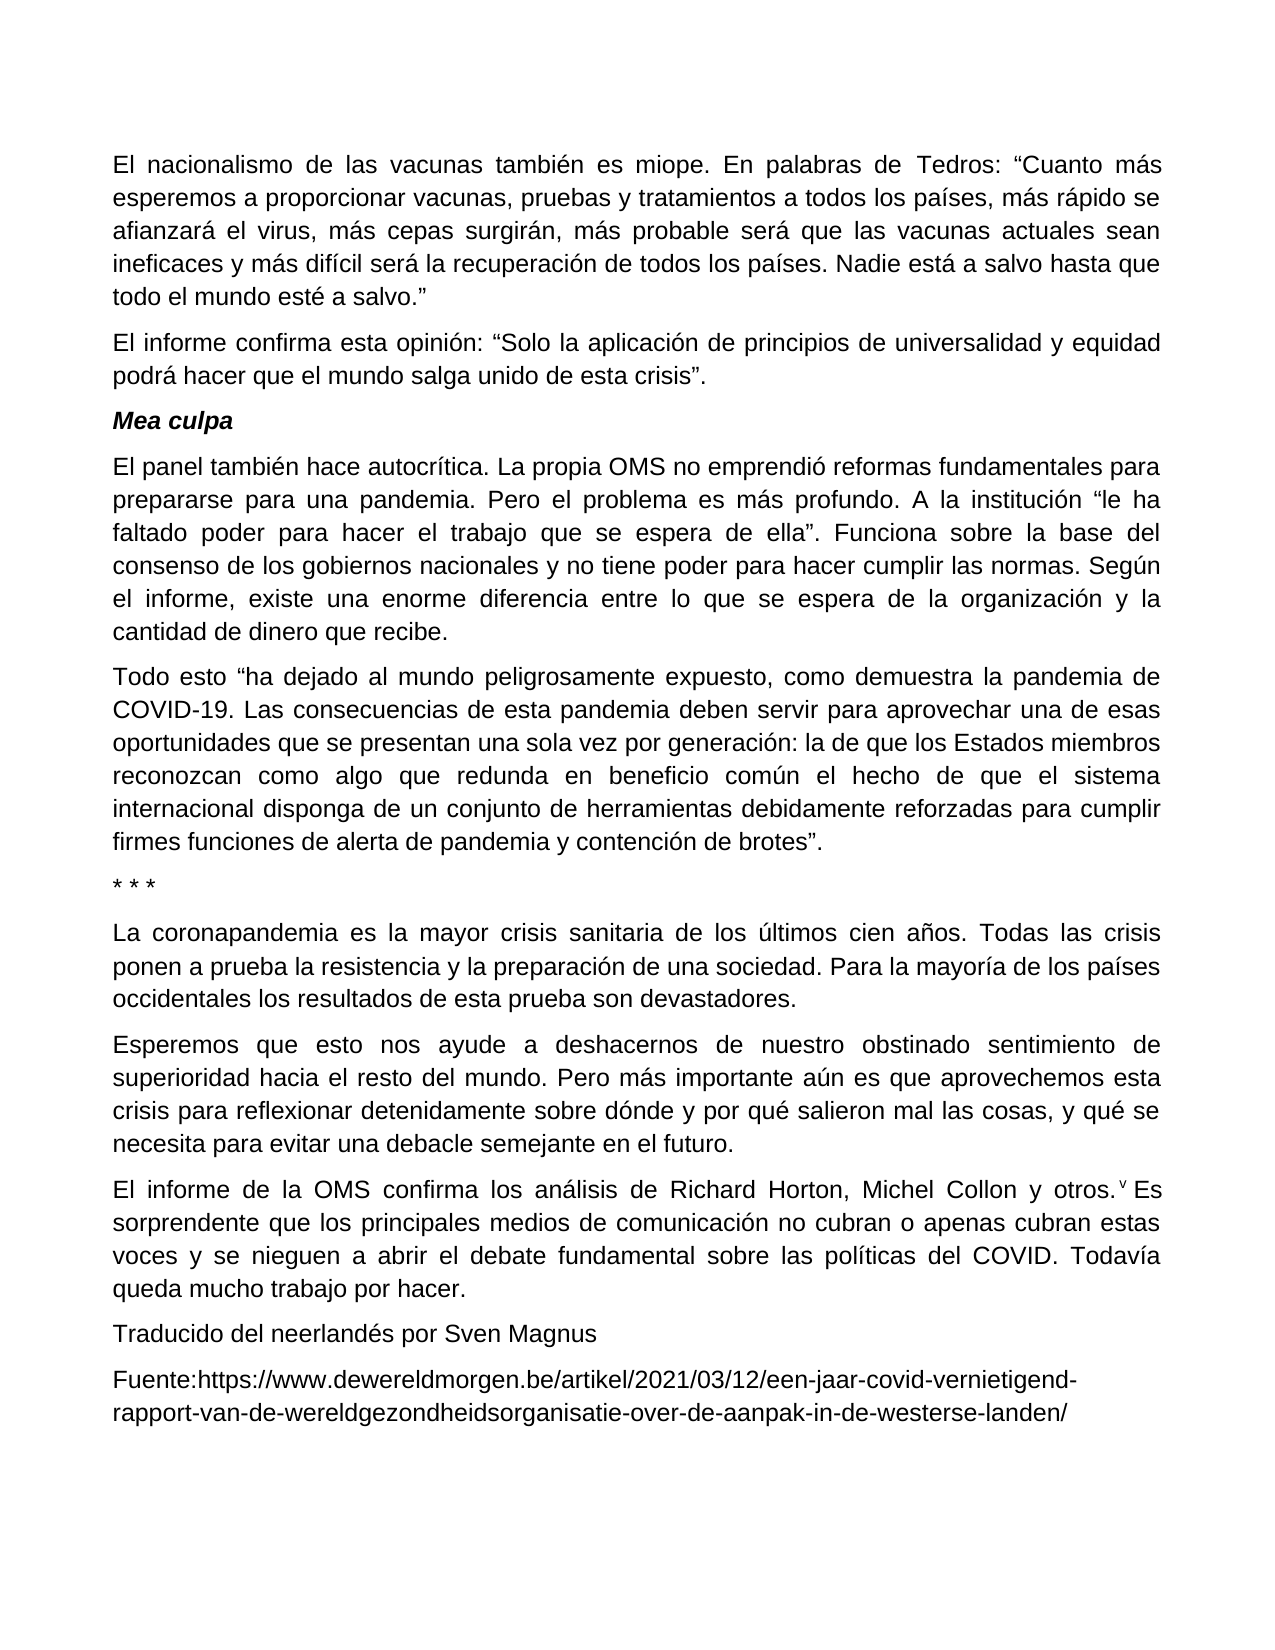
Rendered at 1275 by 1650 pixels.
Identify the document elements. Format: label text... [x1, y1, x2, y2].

text * * * [112, 873, 1162, 902]
text El panel también hace autocrítica. La propia OMS no emprendió reformas fundamentales para prepararse para una pandemia. Pero el problema es más profundo. A la institución “le ha faltado poder para hacer el trabajo que se espera de ella”. Funciona sobre la base del consenso de los gobiernos nacionales y no tiene poder para hacer cumplir las normas. Según el informe, existe una enorme diferencia entre lo que se espera de la organización y la cantidad de dinero que recibe. [112, 452, 1162, 646]
text Fuente:https://www.dewereldmorgen.be/artikel/2021/03/12/een-jaar-covid-vernietigend-rapport-van-de-wereldgezondheidsorganisatie-over-de-aanpak-in-de-westerse-landen/ [112, 1365, 1162, 1426]
text Traducido del neerlandés por Sven Magnus [112, 1319, 1162, 1348]
text El nacionalismo de las vacunas también es miope. En palabras de Tedros: “Cuanto más esperemos a proporcionar vacunas, pruebas y tratamientos a todos los países, más rápido se afianzará el virus, más cepas surgirán, más probable será que las vacunas actuales sean ineficaces y más difícil será la recuperación de todos los países. Nadie está a salvo hasta que todo el mundo esté a salvo.” [112, 150, 1162, 311]
text El informe de la OMS confirma los análisis de Richard Horton, Michel Collon y otros.v Es sorprendente que los principales medios de comunicación no cubran o apenas cubran estas voces y se nieguen a abrir el debate fundamental sobre las políticas del COVID. Todavía queda mucho trabajo por hacer. [112, 1174, 1162, 1302]
text Todo esto “ha dejado al mundo peligrosamente expuesto, como demuestra la pandemia de COVID-19. Las consecuencias de esta pandemia deben servir para aprovechar una de esas oportunidades que se presentan una sola vez por generación: la de que los Estados miembros reconozcan como algo que redunda en beneficio común el hecho de que el sistema internacional disponga de un conjunto de herramientas debidamente reforzadas para cumplir firmes funciones de alerta de pandemia y contención de brotes”. [112, 662, 1162, 856]
text El informe confirma esta opinión: “Solo la aplicación de principios de universalidad y equidad podrá hacer que el mundo salga unido de esta crisis”. [112, 328, 1162, 389]
text La coronapandemia es la mayor crisis sanitaria de los últimos cien años. Todas las crisis ponen a prueba la resistencia y la preparación de una sociedad. Para la mayoría de los países occidentales los resultados de esta prueba son devastadores. [112, 918, 1162, 1013]
text Esperemos que esto nos ayude a deshacernos de nuestro obstinado sentimiento de superioridad hacia el resto del mundo. Pero más importante aún es que aprovechemos esta crisis para reflexionar detenidamente sobre dónde y por qué salieron mal las cosas, y qué se necesita para evitar una debacle semejante en el futuro. [112, 1030, 1162, 1158]
subtitle Mea culpa [112, 406, 1162, 435]
